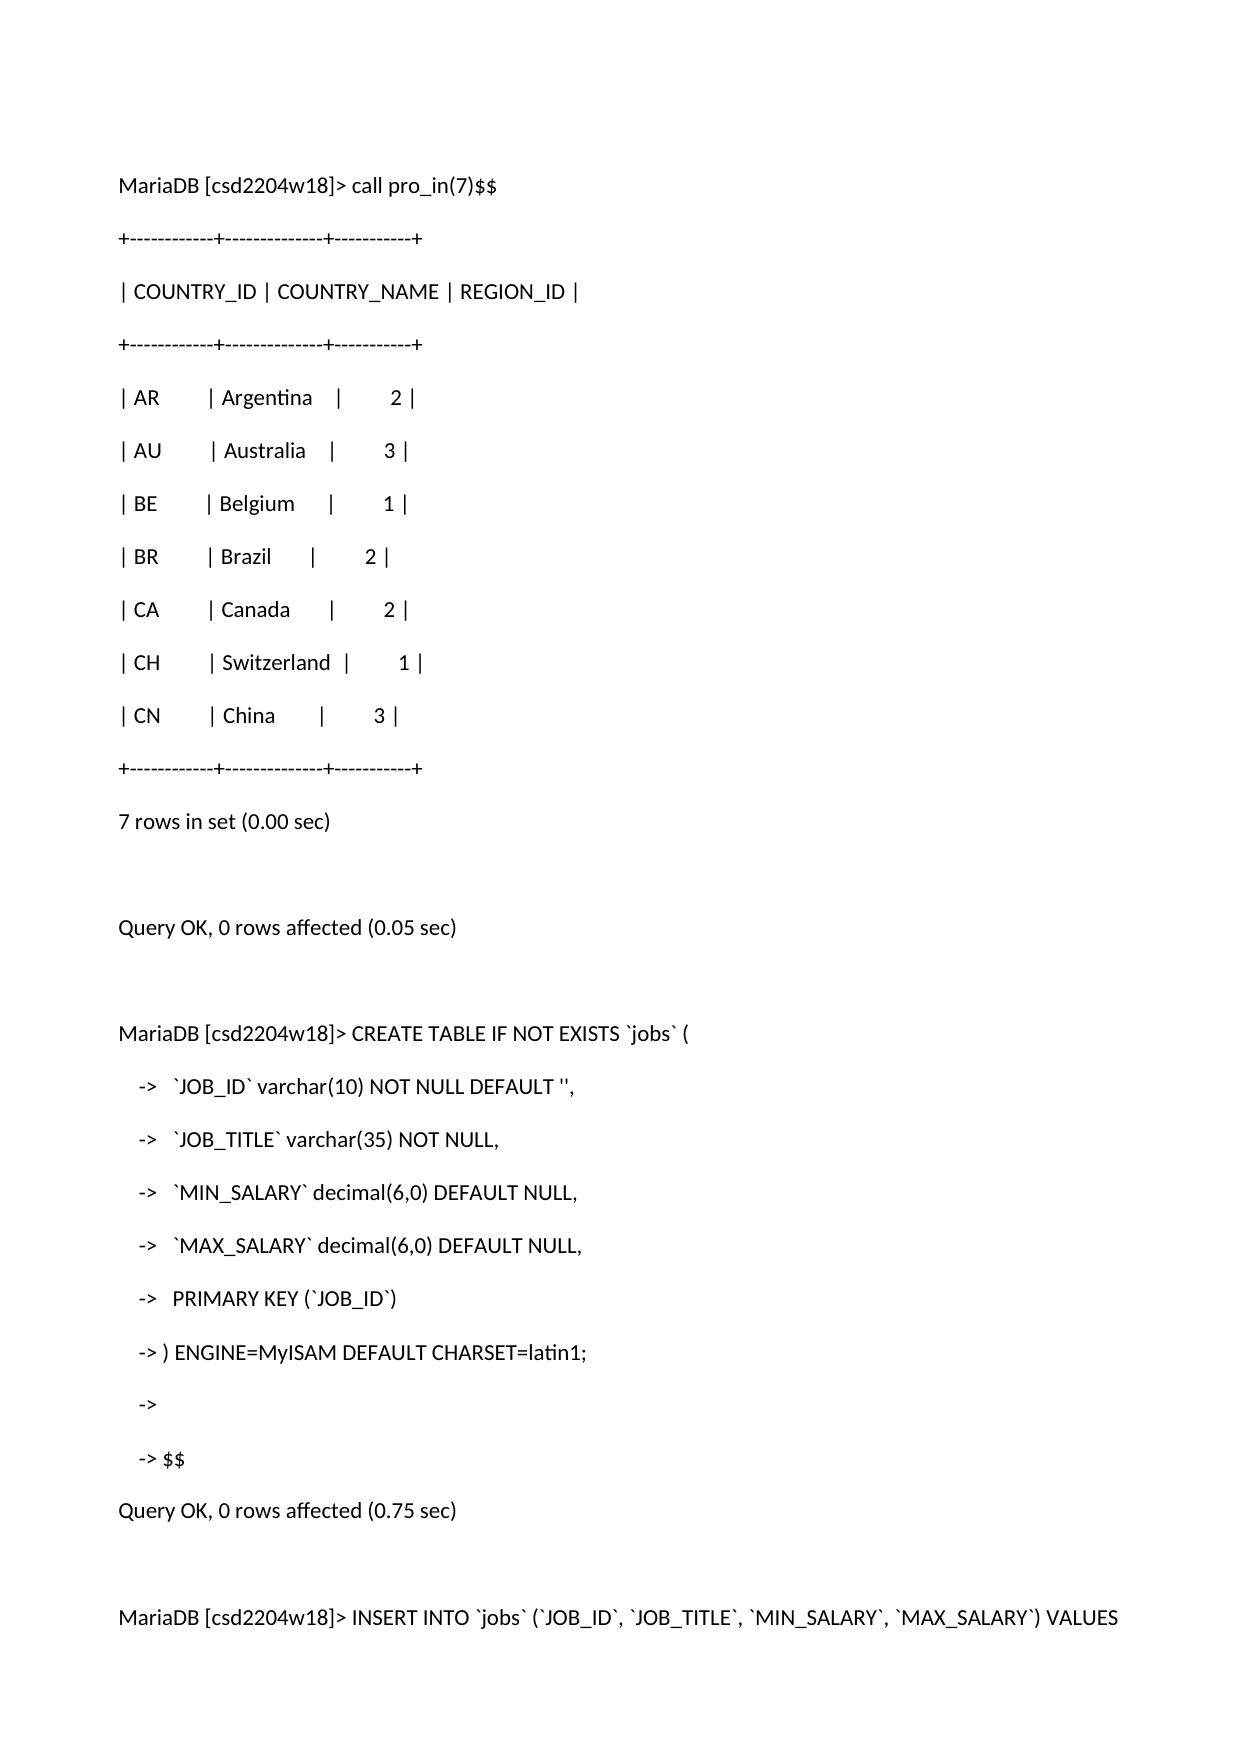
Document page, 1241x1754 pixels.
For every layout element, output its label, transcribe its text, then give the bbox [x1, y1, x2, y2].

text +------------+--------------+-----------+ [118, 754, 1122, 782]
text 7 rows in set (0.00 sec) [118, 807, 1122, 835]
text | BR | Brazil | 2 | [118, 542, 1122, 570]
text +------------+--------------+-----------+ [118, 330, 1122, 358]
text -> $$ [118, 1444, 1122, 1472]
text | CH | Switzerland | 1 | [118, 648, 1122, 676]
text +------------+--------------+-----------+ [118, 224, 1122, 252]
text -> [118, 1391, 1122, 1419]
text | CA | Canada | 2 | [118, 595, 1122, 623]
text -> `JOB_ID` varchar(10) NOT NULL DEFAULT '', [118, 1072, 1122, 1101]
text MariaDB [csd2204w18]> CREATE TABLE IF NOT EXISTS `jobs` ( [118, 1019, 1122, 1047]
text MariaDB [csd2204w18]> call pro_in(7)$$ [118, 171, 1122, 199]
text Query OK, 0 rows affected (0.05 sec) [118, 913, 1122, 941]
text -> ) ENGINE=MyISAM DEFAULT CHARSET=latin1; [118, 1338, 1122, 1366]
text | AU | Australia | 3 | [118, 436, 1122, 464]
text -> `MAX_SALARY` decimal(6,0) DEFAULT NULL, [118, 1232, 1122, 1259]
text -> PRIMARY KEY (`JOB_ID`) [118, 1284, 1122, 1313]
text -> `JOB_TITLE` varchar(35) NOT NULL, [118, 1126, 1122, 1153]
text | CN | China | 3 | [118, 701, 1122, 729]
text | AR | Argentina | 2 | [118, 383, 1122, 411]
text Query OK, 0 rows affected (0.75 sec) [118, 1497, 1122, 1525]
text MariaDB [csd2204w18]> INSERT INTO `jobs` (`JOB_ID`, `JOB_TITLE`, `MIN_SALARY`, `MAX_SALARY`) VALUES [118, 1603, 1122, 1631]
text | COUNTRY_ID | COUNTRY_NAME | REGION_ID | [118, 277, 1122, 305]
text | BE | Belgium | 1 | [118, 489, 1122, 517]
text -> `MIN_SALARY` decimal(6,0) DEFAULT NULL, [118, 1178, 1122, 1207]
